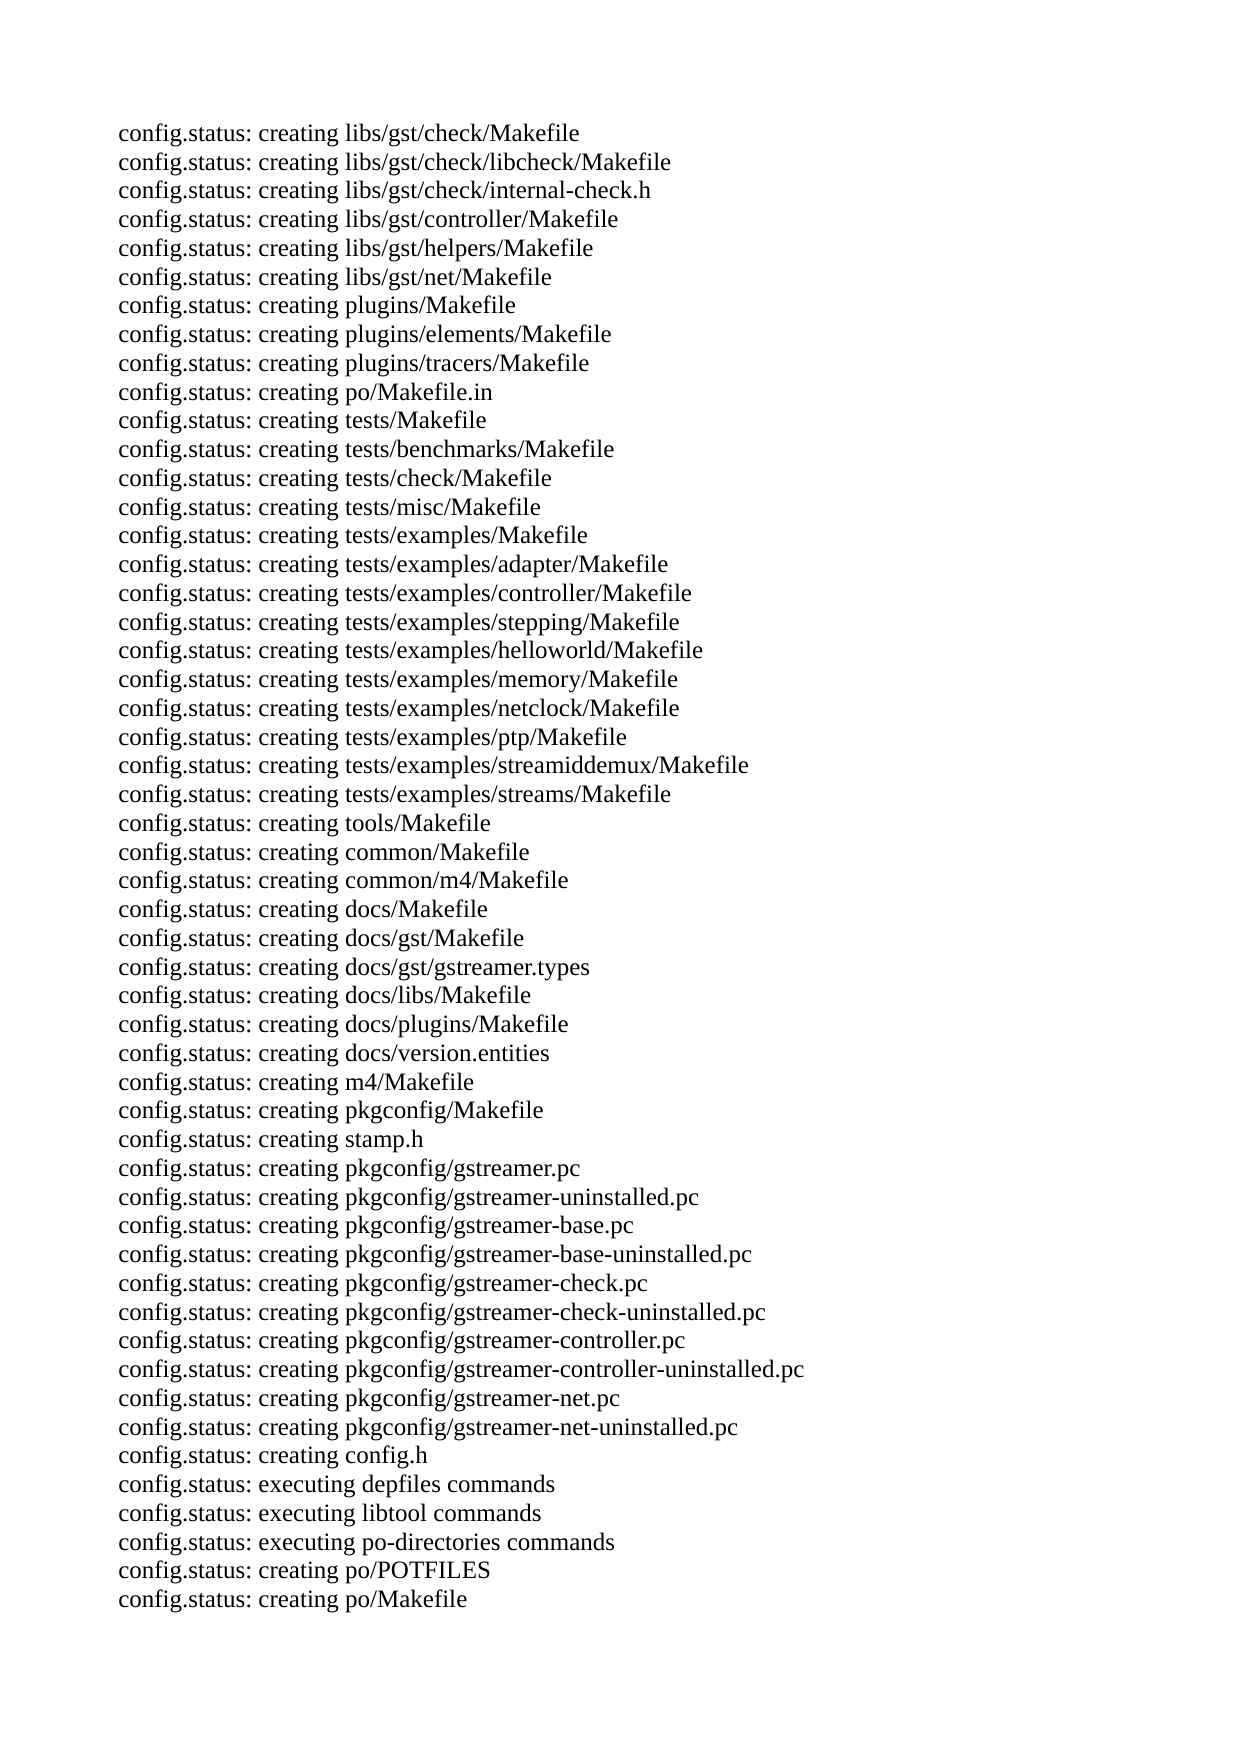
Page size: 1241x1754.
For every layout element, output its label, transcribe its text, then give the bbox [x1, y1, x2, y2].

text config.status: creating stamp.h [118, 1124, 1122, 1153]
text config.status: creating tests/examples/stepping/Makefile [118, 607, 1122, 636]
text config.status: creating libs/gst/net/Makefile [118, 262, 1122, 291]
text config.status: creating common/Makefile [118, 837, 1122, 866]
text config.status: creating pkgconfig/gstreamer-net-uninstalled.pc [118, 1412, 1122, 1441]
text config.status: creating pkgconfig/gstreamer-base.pc [118, 1211, 1122, 1239]
text config.status: creating po/Makefile.in [118, 377, 1122, 406]
text config.status: creating tests/examples/streams/Makefile [118, 779, 1122, 808]
text config.status: creating tests/examples/streamiddemux/Makefile [118, 751, 1122, 779]
text config.status: creating libs/gst/check/internal-check.h [118, 176, 1122, 204]
text config.status: creating tests/examples/memory/Makefile [118, 664, 1122, 693]
text config.status: creating libs/gst/helpers/Makefile [118, 233, 1122, 262]
text config.status: creating pkgconfig/gstreamer-check.pc [118, 1268, 1122, 1297]
text config.status: creating plugins/tracers/Makefile [118, 348, 1122, 377]
text config.status: creating tests/Makefile [118, 406, 1122, 434]
text config.status: creating config.h [118, 1441, 1122, 1469]
text config.status: creating plugins/Makefile [118, 291, 1122, 319]
text config.status: executing depfiles commands [118, 1469, 1122, 1498]
text config.status: executing libtool commands [118, 1498, 1122, 1527]
text config.status: creating m4/Makefile [118, 1067, 1122, 1096]
text config.status: creating pkgconfig/gstreamer-uninstalled.pc [118, 1182, 1122, 1211]
text config.status: creating pkgconfig/Makefile [118, 1096, 1122, 1124]
text config.status: creating libs/gst/check/Makefile [118, 118, 1122, 147]
text config.status: creating common/m4/Makefile [118, 866, 1122, 894]
text config.status: creating plugins/elements/Makefile [118, 319, 1122, 348]
text config.status: creating pkgconfig/gstreamer-check-uninstalled.pc [118, 1297, 1122, 1326]
text config.status: creating docs/Makefile [118, 894, 1122, 923]
text config.status: creating docs/gst/Makefile [118, 923, 1122, 952]
text config.status: creating tests/examples/controller/Makefile [118, 578, 1122, 607]
text config.status: executing po-directories commands [118, 1527, 1122, 1556]
text config.status: creating pkgconfig/gstreamer-base-uninstalled.pc [118, 1239, 1122, 1268]
text config.status: creating tests/examples/netclock/Makefile [118, 693, 1122, 722]
text config.status: creating pkgconfig/gstreamer-controller.pc [118, 1326, 1122, 1354]
text config.status: creating tests/check/Makefile [118, 463, 1122, 492]
text config.status: creating pkgconfig/gstreamer.pc [118, 1153, 1122, 1182]
text config.status: creating tests/examples/Makefile [118, 521, 1122, 549]
text config.status: creating tests/examples/adapter/Makefile [118, 549, 1122, 578]
text config.status: creating tests/benchmarks/Makefile [118, 434, 1122, 463]
text config.status: creating tests/misc/Makefile [118, 492, 1122, 521]
text config.status: creating pkgconfig/gstreamer-controller-uninstalled.pc [118, 1354, 1122, 1383]
text config.status: creating docs/plugins/Makefile [118, 1009, 1122, 1038]
text config.status: creating tests/examples/ptp/Makefile [118, 722, 1122, 751]
text config.status: creating po/Makefile [118, 1584, 1122, 1613]
text config.status: creating docs/version.entities [118, 1038, 1122, 1067]
text config.status: creating po/POTFILES [118, 1556, 1122, 1584]
text config.status: creating tests/examples/helloworld/Makefile [118, 636, 1122, 664]
text config.status: creating libs/gst/controller/Makefile [118, 204, 1122, 233]
text config.status: creating docs/gst/gstreamer.types [118, 952, 1122, 981]
text config.status: creating docs/libs/Makefile [118, 981, 1122, 1009]
text config.status: creating tools/Makefile [118, 808, 1122, 837]
text config.status: creating pkgconfig/gstreamer-net.pc [118, 1383, 1122, 1412]
text config.status: creating libs/gst/check/libcheck/Makefile [118, 147, 1122, 176]
